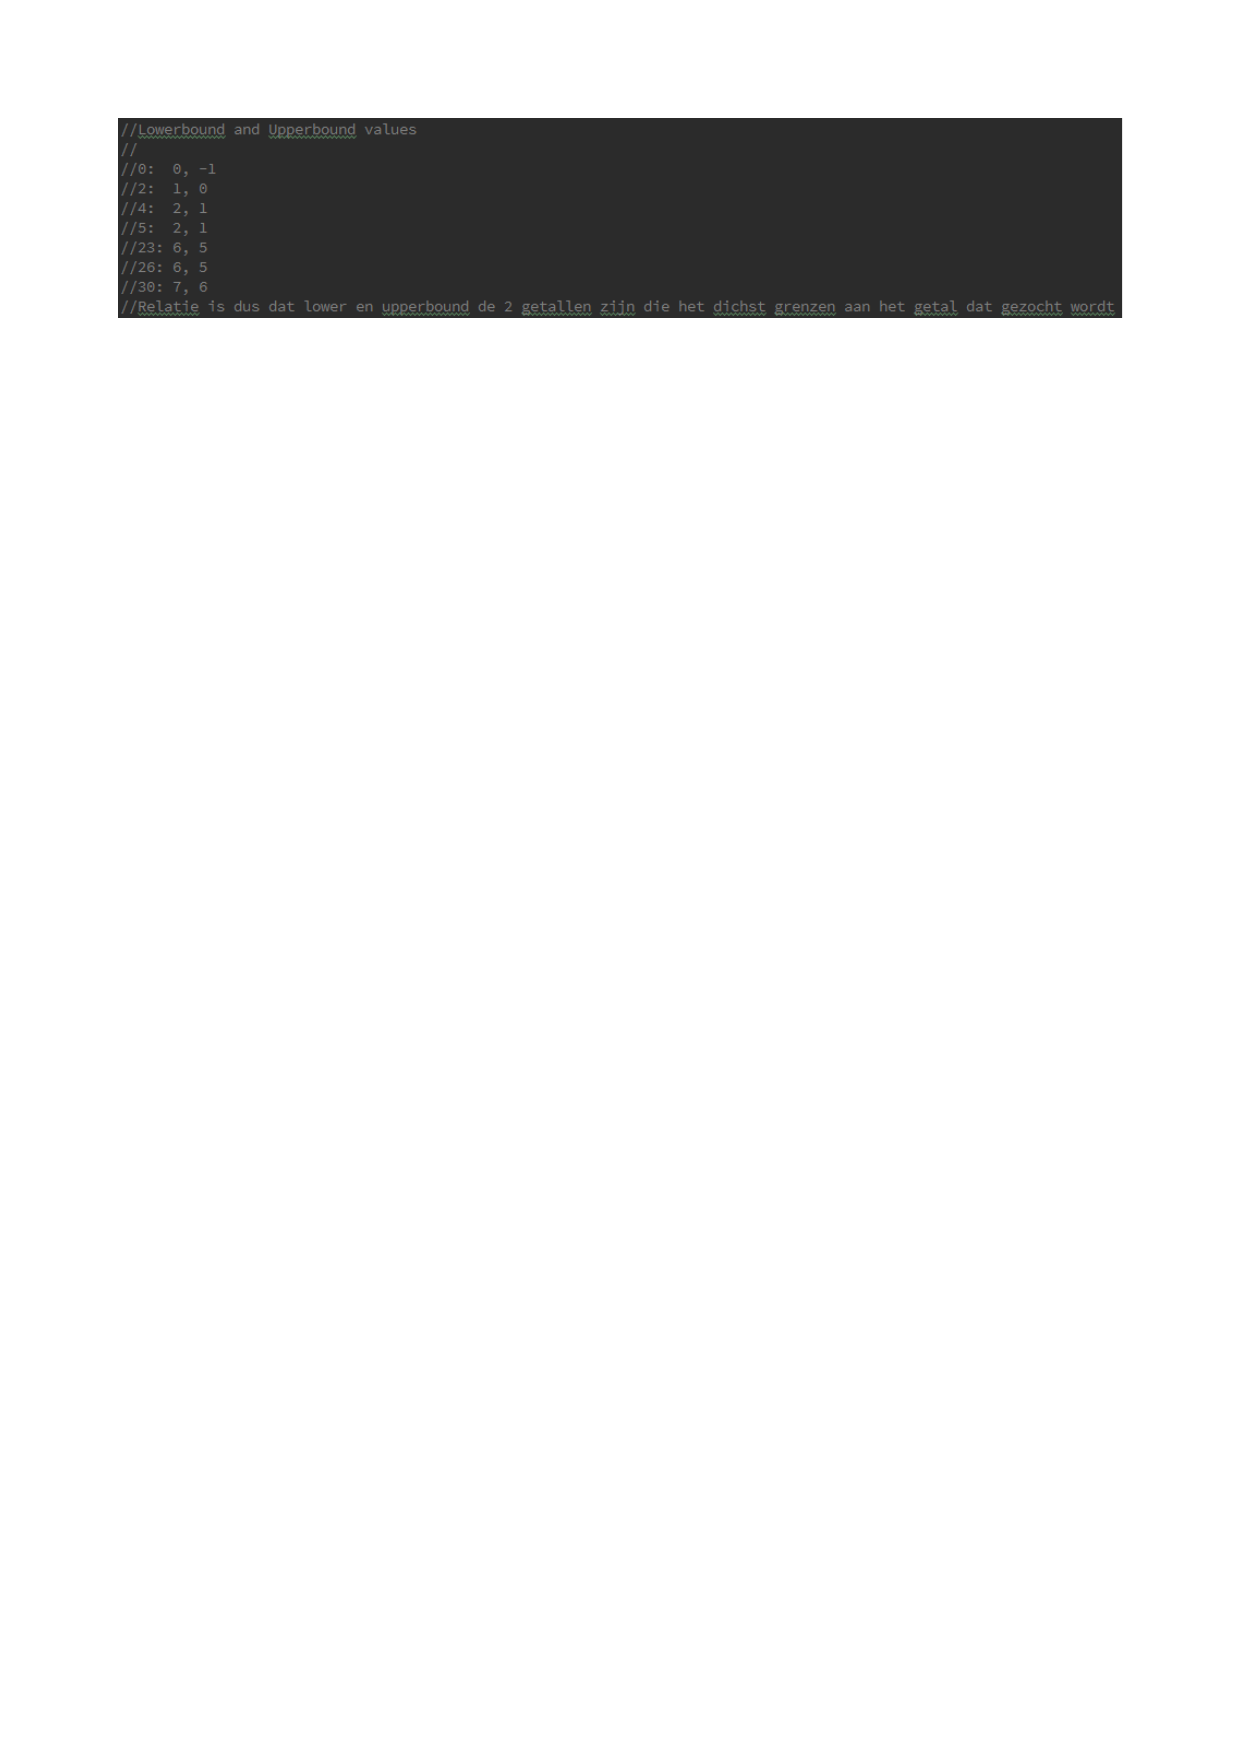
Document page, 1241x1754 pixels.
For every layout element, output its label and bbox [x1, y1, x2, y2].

picture [118, 118, 1123, 318]
